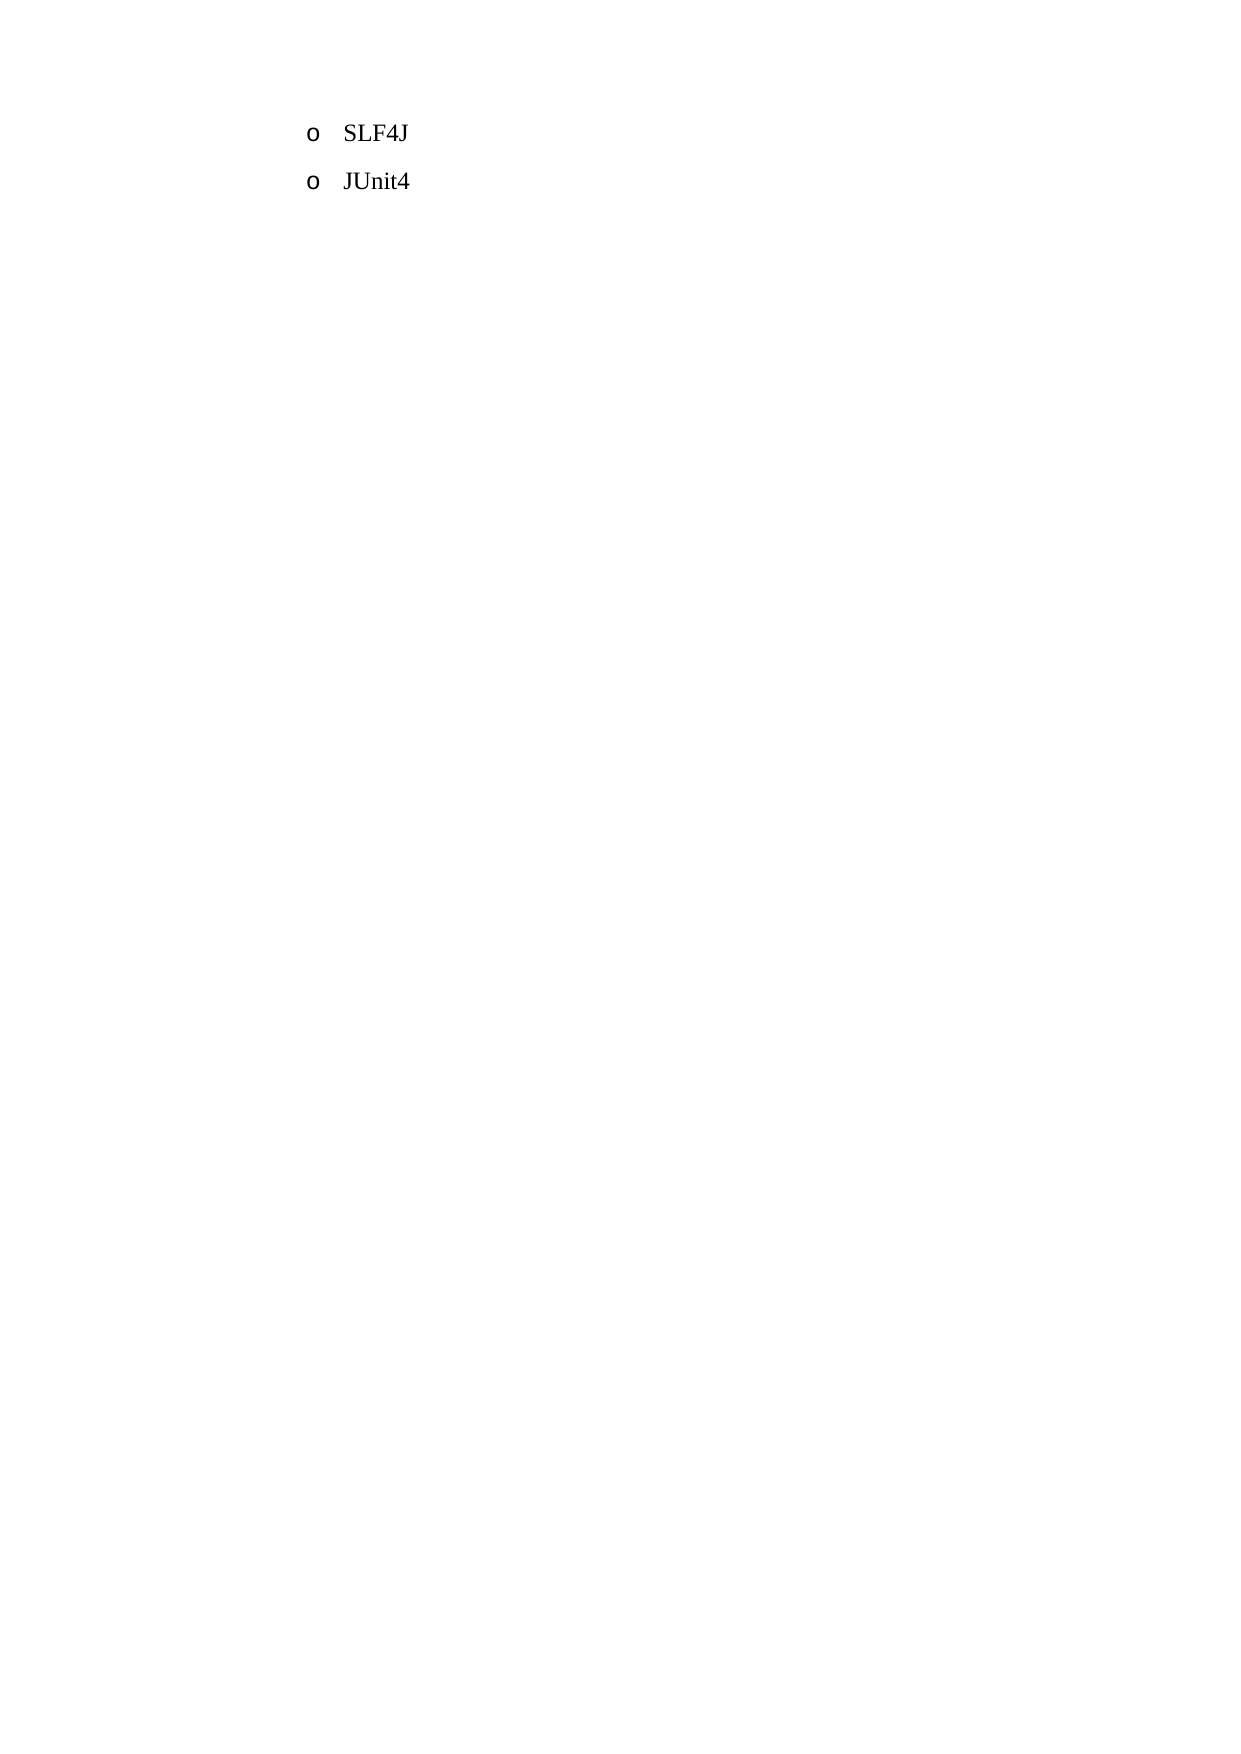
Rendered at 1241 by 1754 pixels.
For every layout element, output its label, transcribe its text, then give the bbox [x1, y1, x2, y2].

list JUnit4 [306, 166, 1122, 197]
list SLF4J [306, 118, 1122, 149]
